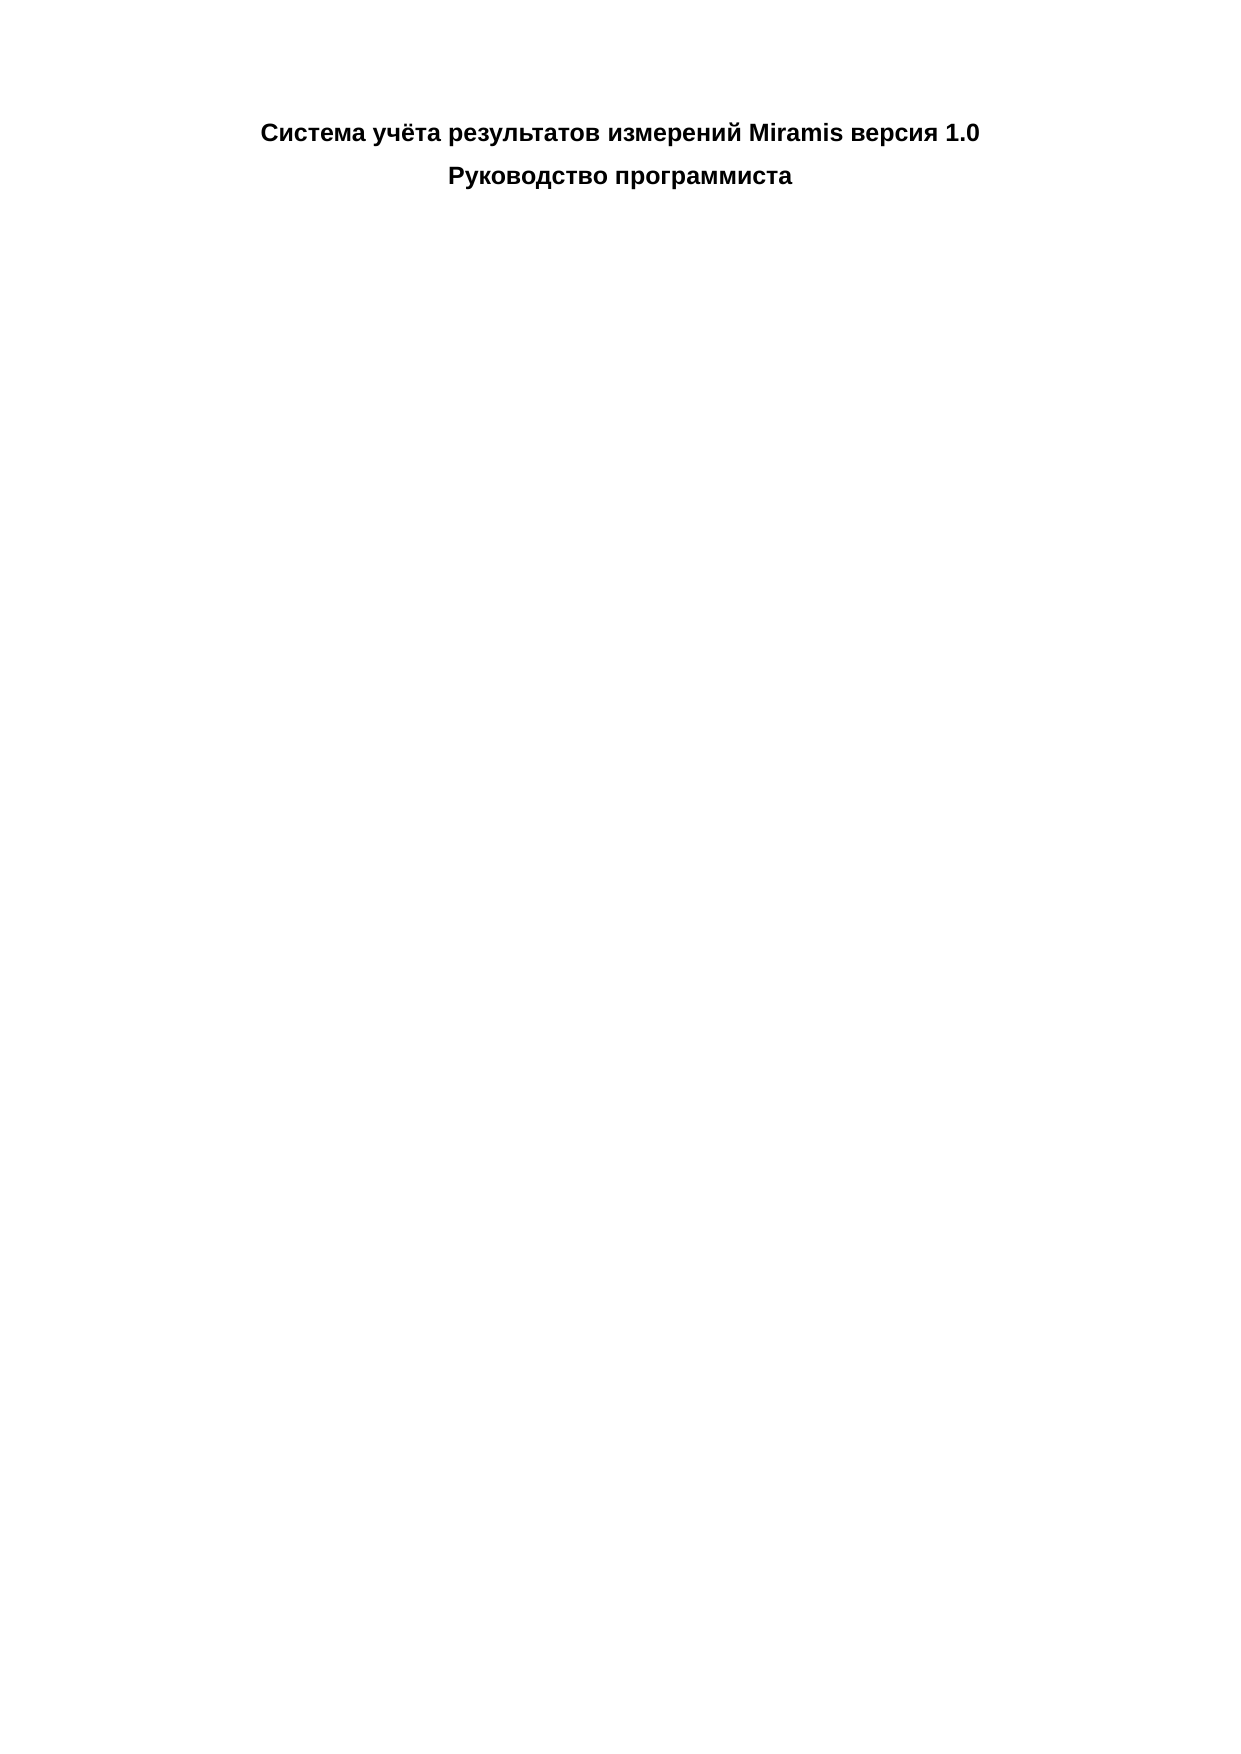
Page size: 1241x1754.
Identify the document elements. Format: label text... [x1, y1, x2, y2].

text Руководство программиста [118, 161, 1122, 190]
text Система учёта результатов измерений Miramis версия 1.0 [118, 118, 1122, 147]
